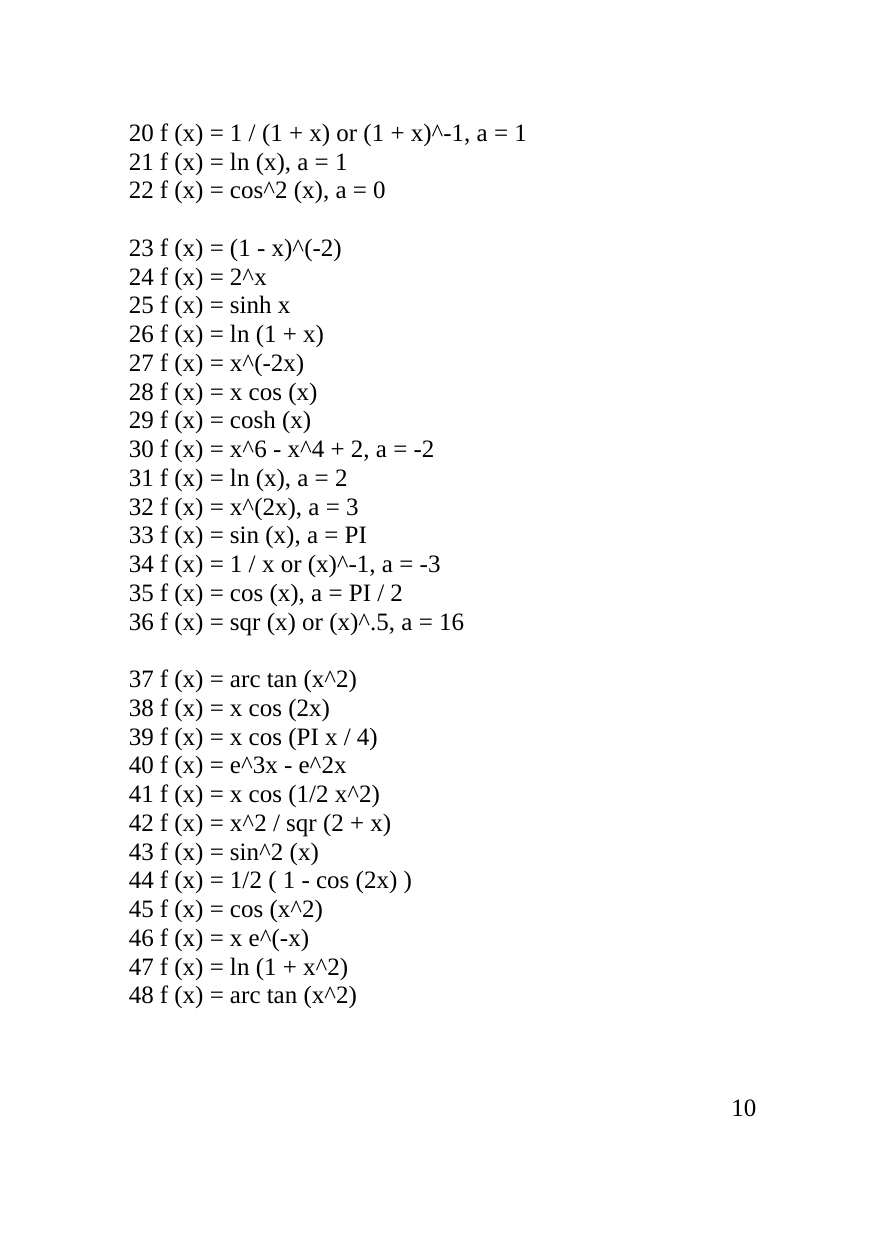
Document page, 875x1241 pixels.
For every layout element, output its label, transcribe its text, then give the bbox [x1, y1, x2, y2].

table_cell f (x) = 1 / x or (x)^-1, a = -3 [156, 549, 814, 578]
table_cell 33 [112, 521, 156, 549]
table_cell 35 [112, 578, 156, 607]
table_cell f (x) = x^6 - x^4 + 2, a = -2 [156, 434, 814, 463]
table_cell 25 [112, 291, 156, 319]
table_cell f (x) = arc tan (x^2) [156, 981, 814, 1009]
table_cell 39 [112, 722, 156, 751]
table_cell 31 [112, 463, 156, 492]
table_cell [156, 204, 814, 233]
table_cell f (x) = x^(-2x) [156, 348, 814, 377]
table_cell 30 [112, 434, 156, 463]
table_cell f (x) = sinh x [156, 291, 814, 319]
table_cell 32 [112, 492, 156, 521]
table_cell f (x) = 2^x [156, 262, 814, 291]
table_cell [112, 636, 156, 664]
table_cell 34 [112, 549, 156, 578]
table_cell 24 [112, 262, 156, 291]
table_cell 44 [112, 866, 156, 894]
table_cell 20 [112, 118, 156, 147]
table_cell f (x) = x cos (2x) [156, 693, 814, 722]
table_cell 29 [112, 406, 156, 434]
table_cell 23 [112, 233, 156, 262]
table_cell [112, 1009, 156, 1038]
table_cell [112, 204, 156, 233]
table_cell f (x) = (1 - x)^(-2) [156, 233, 814, 262]
table_cell f (x) = sin^2 (x) [156, 837, 814, 866]
table_cell f (x) = cos^2 (x), a = 0 [156, 176, 814, 204]
table_cell f (x) = x^(2x), a = 3 [156, 492, 814, 521]
table_cell 40 [112, 751, 156, 779]
table_cell f (x) = x cos (x) [156, 377, 814, 406]
table_cell f (x) = arc tan (x^2) [156, 664, 814, 693]
table_cell 21 [112, 147, 156, 176]
table_cell 45 [112, 894, 156, 923]
table_cell f (x) = cos (x), a = PI / 2 [156, 578, 814, 607]
table_cell f (x) = sqr (x) or (x)^.5, a = 16 [156, 607, 814, 636]
table_cell f (x) = cos (x^2) [156, 894, 814, 923]
table_cell f (x) = x cos (PI x / 4) [156, 722, 814, 751]
table_cell 41 [112, 779, 156, 808]
table_cell f (x) = cosh (x) [156, 406, 814, 434]
table_cell [156, 636, 814, 664]
table_cell 28 [112, 377, 156, 406]
table_cell 43 [112, 837, 156, 866]
table_cell f (x) = e^3x - e^2x [156, 751, 814, 779]
table_cell f (x) = x^2 / sqr (2 + x) [156, 808, 814, 837]
table_cell f (x) = ln (x), a = 2 [156, 463, 814, 492]
table_cell 47 [112, 952, 156, 981]
table_cell 42 [112, 808, 156, 837]
table_cell f (x) = sin (x), a = PI [156, 521, 814, 549]
table_cell f (x) = x cos (1/2 x^2) [156, 779, 814, 808]
table_cell 22 [112, 176, 156, 204]
table_cell 37 [112, 664, 156, 693]
table_cell 36 [112, 607, 156, 636]
table_cell 27 [112, 348, 156, 377]
table_cell f (x) = ln (1 + x) [156, 319, 814, 348]
table_cell f (x) = 1/2 ( 1 - cos (2x) ) [156, 866, 814, 894]
table_cell f (x) = ln (1 + x^2) [156, 952, 814, 981]
table_cell 48 [112, 981, 156, 1009]
table_cell 38 [112, 693, 156, 722]
table_cell f (x) = ln (x), a = 1 [156, 147, 814, 176]
table_cell [156, 1009, 814, 1038]
table_cell f (x) = x e^(-x) [156, 923, 814, 952]
table_cell 46 [112, 923, 156, 952]
table_cell f (x) = 1 / (1 + x) or (1 + x)^-1, a = 1 [156, 118, 814, 147]
table_cell 26 [112, 319, 156, 348]
